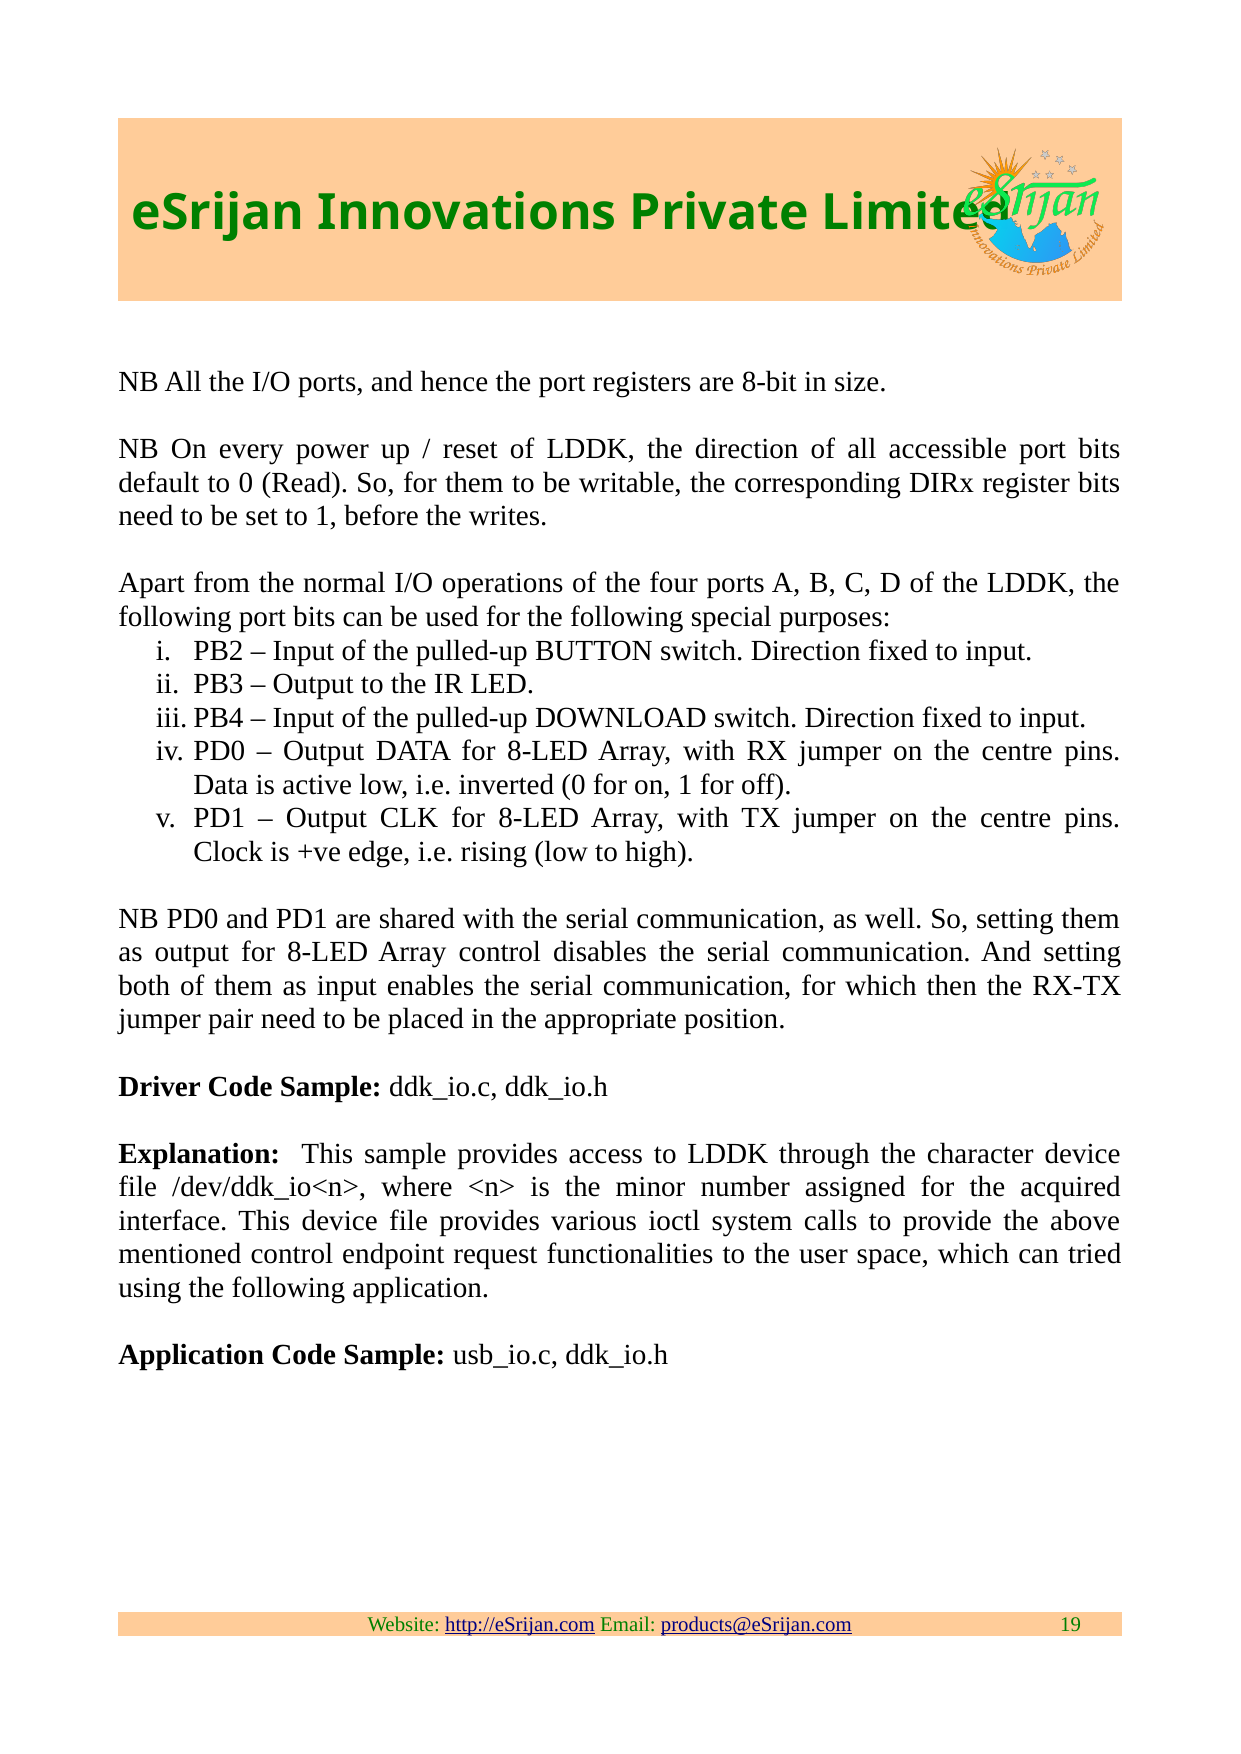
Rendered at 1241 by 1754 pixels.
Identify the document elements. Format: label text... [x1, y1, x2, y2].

text NB PD0 and PD1 are shared with the serial communication, as well. So, setting them as output for 8-LED Array control disables the serial communication. And setting both of them as input enables the serial communication, for which then the RX-TX jumper pair need to be placed in the appropriate position. [118, 901, 1122, 1035]
text Application Code Sample: usb_io.c, ddk_io.h [118, 1337, 1122, 1371]
list PD0 – Output DATA for 8-LED Array, with RX jumper on the centre pins. Data is active low, i.e. inverted (0 for on, 1 for off). [156, 733, 1122, 800]
text NB On every power up / reset of LDDK, the direction of all accessible port bits default to 0 (Read). So, for them to be writable, the corresponding DIRx register bits need to be set to 1, before the writes. [118, 431, 1122, 532]
list PB2 – Input of the pulled-up BUTTON switch. Direction fixed to input. [156, 633, 1122, 666]
list PB4 – Input of the pulled-up DOWNLOAD switch. Direction fixed to input. [156, 700, 1122, 733]
text Explanation: This sample provides access to LDDK through the character device file /dev/ddk_io<n>, where <n> is the minor number assigned for the acquired interface. This device file provides various ioctl system calls to provide the above mentioned control endpoint request functionalities to the user space, which can tried using the following application. [118, 1136, 1122, 1303]
text NB All the I/O ports, and hence the port registers are 8-bit in size. [118, 364, 1122, 398]
picture [958, 126, 1114, 282]
text Driver Code Sample: ddk_io.c, ddk_io.h [118, 1069, 1122, 1102]
list PD1 – Output CLK for 8-LED Array, with TX jumper on the centre pins. Clock is +ve edge, i.e. rising (low to high). [156, 800, 1122, 867]
list PB3 – Output to the IR LED. [156, 666, 1122, 700]
text Apart from the normal I/O operations of the four ports A, B, C, D of the LDDK, the following port bits can be used for the following special purposes: [118, 566, 1122, 633]
